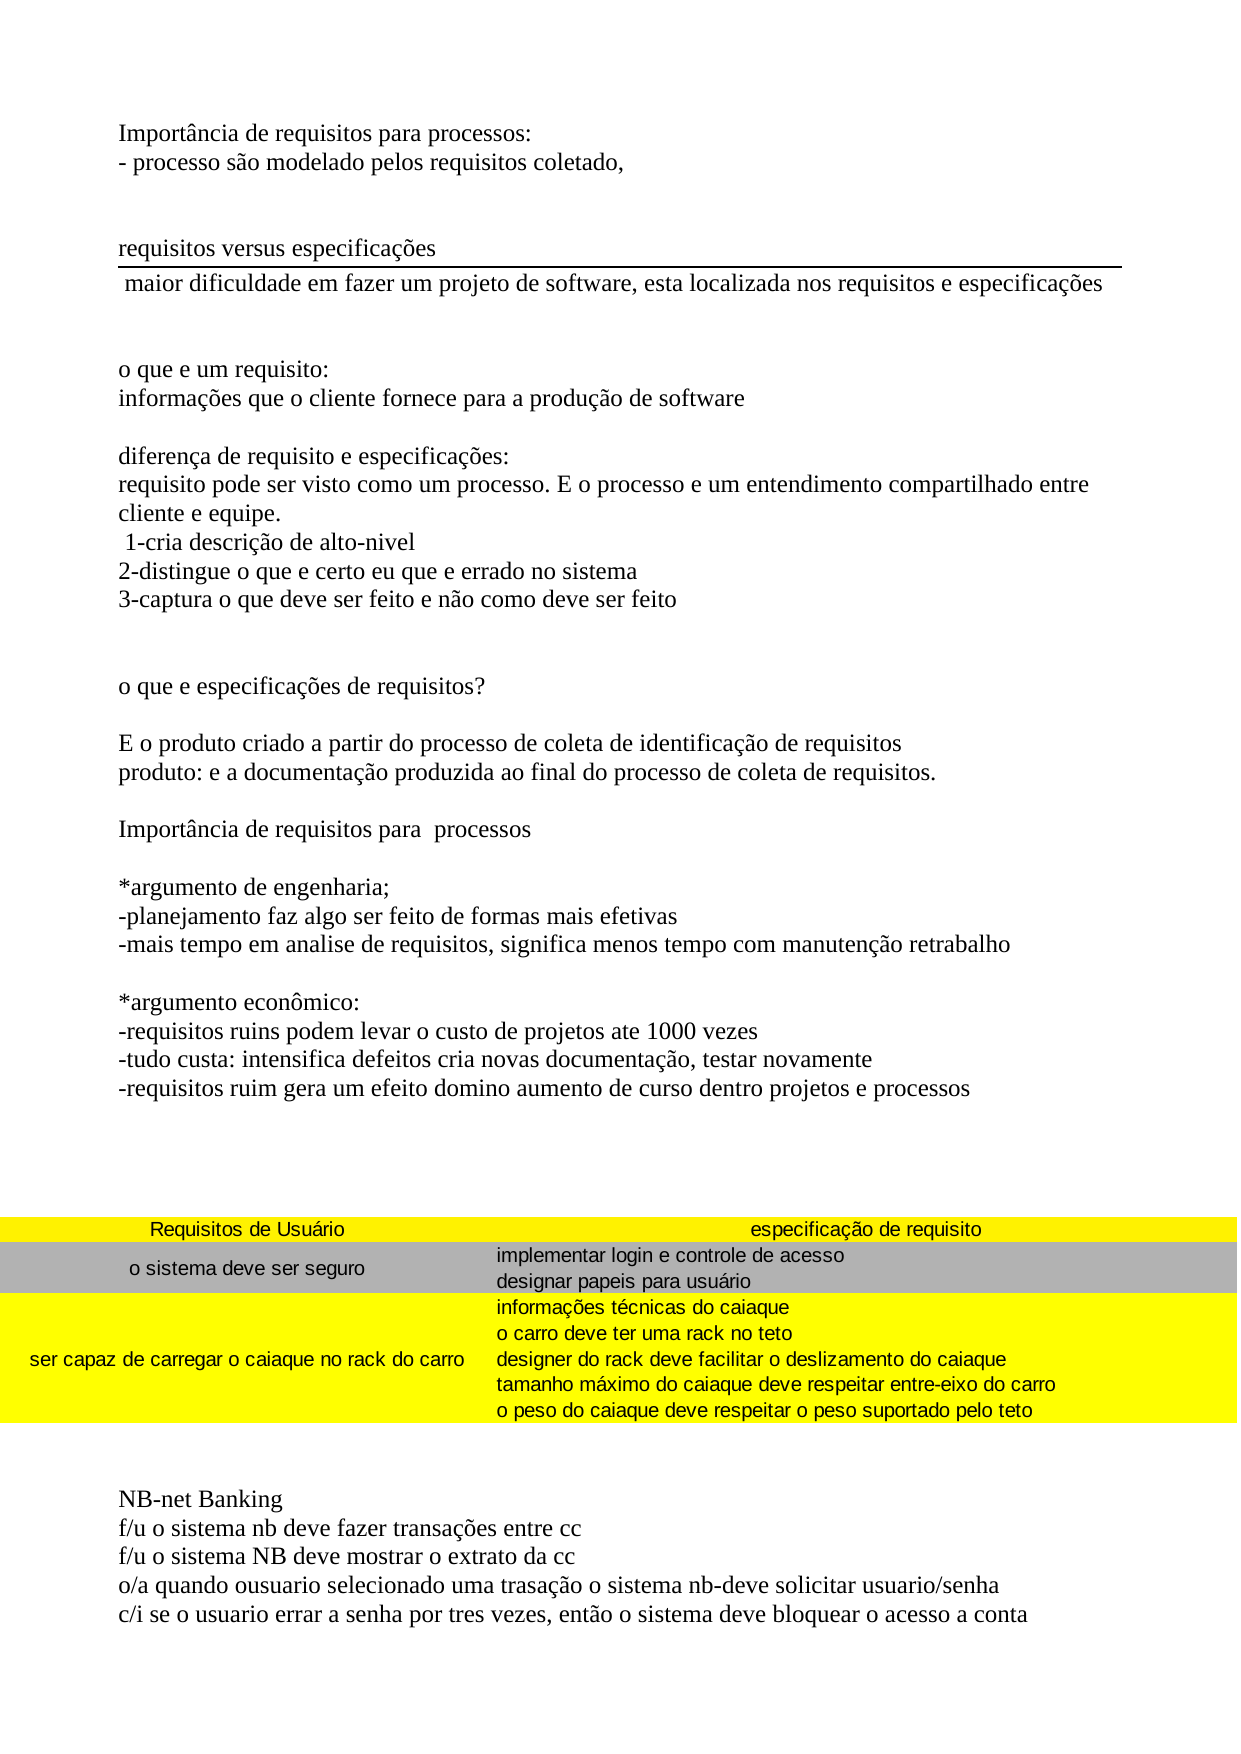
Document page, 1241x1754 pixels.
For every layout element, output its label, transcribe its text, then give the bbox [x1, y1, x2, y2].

text c/i se o usuario errar a senha por tres vezes, então o sistema deve bloquear o acesso a conta [118, 1599, 1122, 1628]
text -tudo custa: intensifica defeitos cria novas documentação, testar novamente [118, 1044, 1122, 1073]
text -requisitos ruim gera um efeito domino aumento de curso dentro projetos e processos [118, 1073, 1122, 1102]
text *argumento de engenharia; [118, 872, 1122, 901]
text maior dificuldade em fazer um projeto de software, esta localizada nos requisitos e especificações [118, 268, 1122, 297]
text - processo são modelado pelos requisitos coletado, [118, 147, 1122, 176]
text E o produto criado a partir do processo de coleta de identificação de requisitos [118, 728, 1122, 757]
text f/u o sistema nb deve fazer transações entre cc [118, 1513, 1122, 1541]
text *argumento econômico: [118, 987, 1122, 1016]
text -planejamento faz algo ser feito de formas mais efetivas [118, 901, 1122, 929]
text Importância de requisitos para processos [118, 814, 1122, 843]
text informações que o cliente fornece para a produção de software [118, 383, 1122, 412]
text -mais tempo em analise de requisitos, significa menos tempo com manutenção retrabalho [118, 929, 1122, 958]
text produto: e a documentação produzida ao final do processo de coleta de requisitos. [118, 757, 1122, 786]
text requisito pode ser visto como um processo. E o processo e um entendimento compartilhado entre cliente e equipe. [118, 469, 1122, 527]
text 1-cria descrição de alto-nivel [118, 527, 1122, 556]
text 2-distingue o que e certo eu que e errado no sistema [118, 556, 1122, 584]
text NB-net Banking [118, 1484, 1122, 1513]
text o/a quando ousuario selecionado uma trasação o sistema nb-deve solicitar usuario/senha [118, 1570, 1122, 1599]
text o que e especificações de requisitos? [118, 671, 1122, 699]
text Importância de requisitos para processos: [118, 118, 1122, 147]
text -requisitos ruins podem levar o custo de projetos ate 1000 vezes [118, 1016, 1122, 1044]
text 3-captura o que deve ser feito e não como deve ser feito [118, 584, 1122, 613]
text diferença de requisito e especificações: [118, 441, 1122, 469]
text f/u o sistema NB deve mostrar o extrato da cc [118, 1541, 1122, 1570]
text o que e um requisito: [118, 354, 1122, 383]
text requisitos versus especificações [118, 233, 1122, 266]
